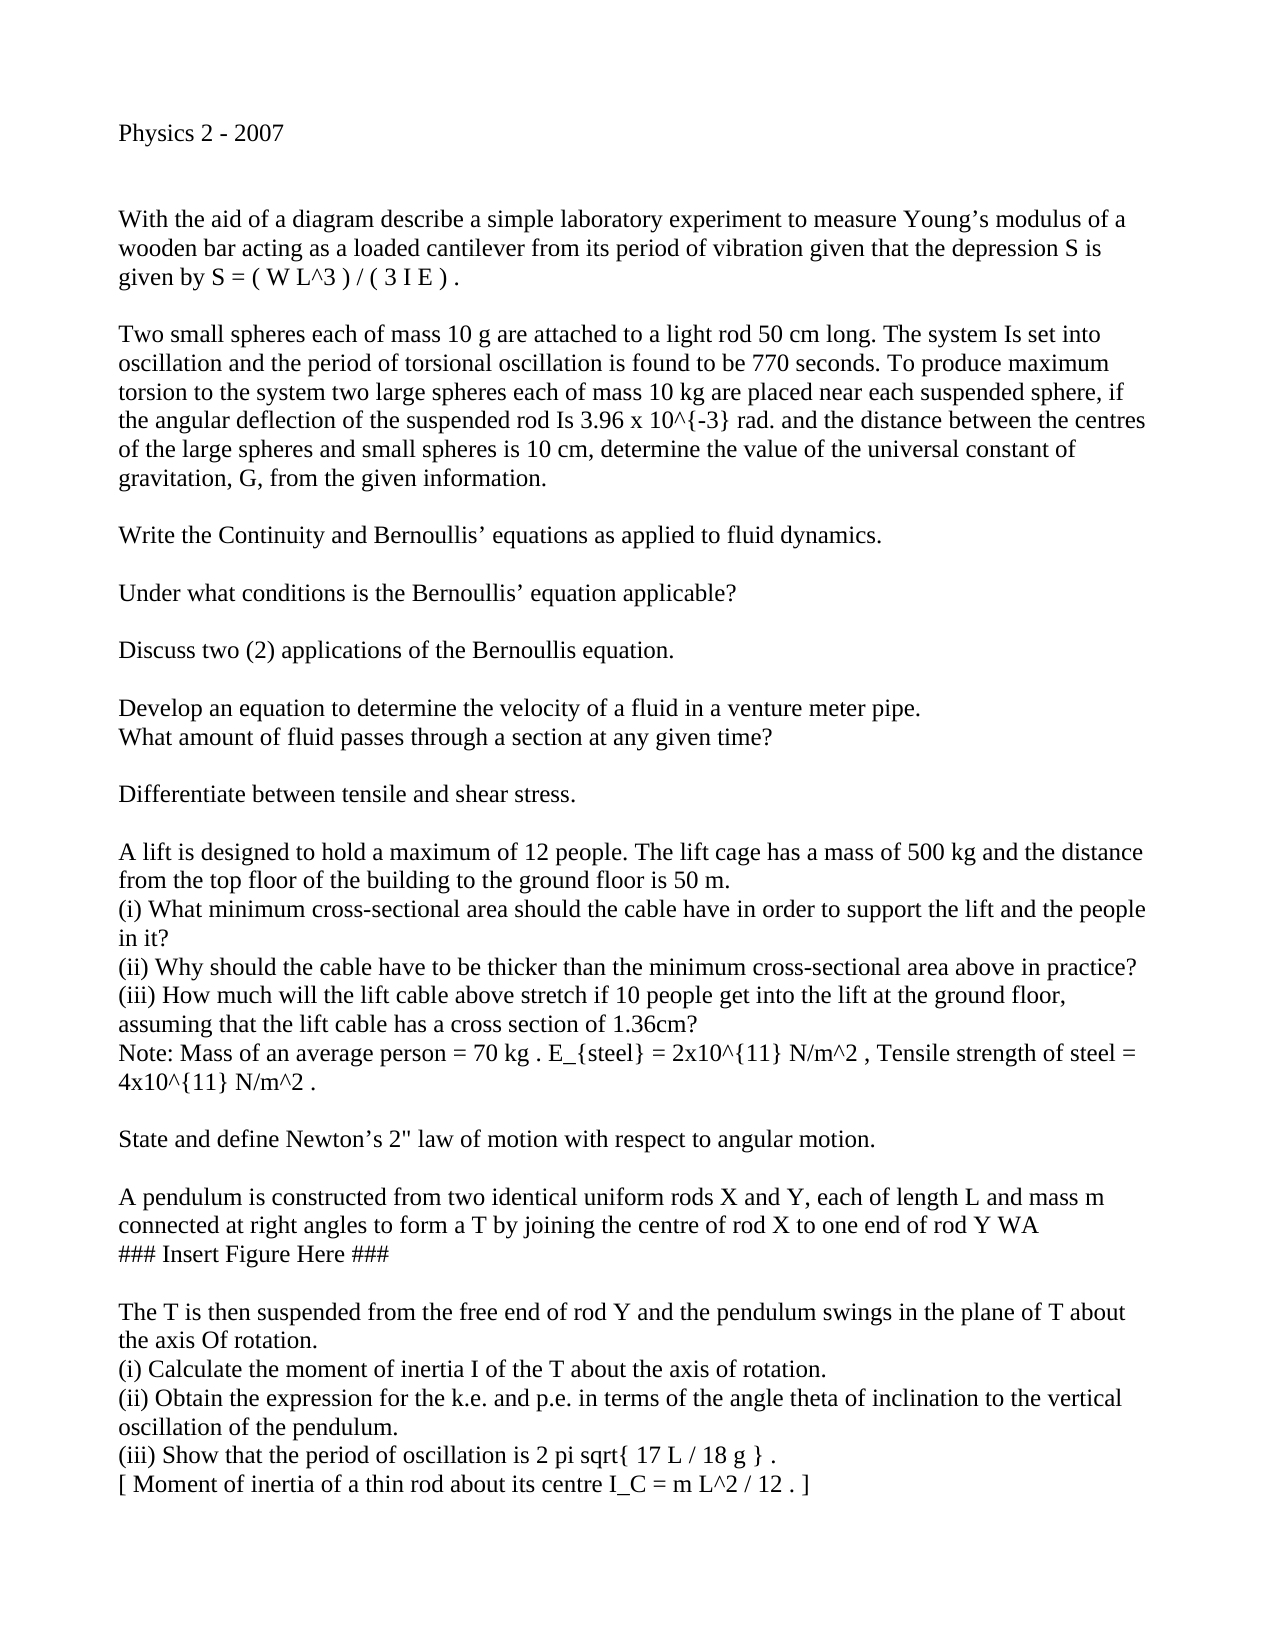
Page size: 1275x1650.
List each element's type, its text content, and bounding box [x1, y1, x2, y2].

text Note: Mass of an average person = 70 kg . E_{steel} = 2x10^{11} N/m^2 , Tensile strength of steel = 4x10^{11} N/m^2 . [118, 1038, 1157, 1096]
text Two small spheres each of mass 10 g are attached to a light rod 50 cm long. The system Is set into oscillation and the period of torsional oscillation is found to be 770 seconds. To produce maximum torsion to the system two large spheres each of mass 10 kg are placed near each suspended sphere, if the angular deflection of the suspended rod Is 3.96 x 10^{-3} rad. and the distance between the centres of the large spheres and small spheres is 10 cm, determine the value of the universal constant of gravitation, G, from the given information. [118, 319, 1157, 492]
text (iii) How much will the lift cable above stretch if 10 people get into the lift at the ground floor, assuming that the lift cable has a cross section of 1.36cm? [118, 981, 1157, 1038]
text Physics 2 - 2007 [118, 118, 1157, 147]
text ### Insert Figure Here ### [118, 1239, 1157, 1268]
text Write the Continuity and Bernoullis’ equations as applied to fluid dynamics. [118, 521, 1157, 549]
text Differentiate between tensile and shear stress. [118, 779, 1157, 808]
text (ii) Obtain the expression for the k.e. and p.e. in terms of the angle theta of inclination to the vertical oscillation of the pendulum. [118, 1383, 1157, 1441]
text A lift is designed to hold a maximum of 12 people. The lift cage has a mass of 500 kg and the distance from the top floor of the building to the ground floor is 50 m. [118, 837, 1157, 894]
text (iii) Show that the period of oscillation is 2 pi sqrt{ 17 L / 18 g } . [118, 1441, 1157, 1469]
text State and define Newton’s 2" law of motion with respect to angular motion. [118, 1124, 1157, 1153]
text (i) Calculate the moment of inertia I of the T about the axis of rotation. [118, 1354, 1157, 1383]
text With the aid of a diagram describe a simple laboratory experiment to measure Young’s modulus of a wooden bar acting as a loaded cantilever from its period of vibration given that the depression S is given by S = ( W L^3 ) / ( 3 I E ) . [118, 204, 1157, 291]
text (i) What minimum cross-sectional area should the cable have in order to support the lift and the people in it? [118, 894, 1157, 952]
text [ Moment of inertia of a thin rod about its centre I_C = m L^2 / 12 . ] [118, 1469, 1157, 1498]
text Discuss two (2) applications of the Bernoullis equation. [118, 636, 1157, 664]
text Under what conditions is the Bernoullis’ equation applicable? [118, 578, 1157, 607]
text Develop an equation to determine the velocity of a fluid in a venture meter pipe. [118, 693, 1157, 722]
text (ii) Why should the cable have to be thicker than the minimum cross-sectional area above in practice? [118, 952, 1157, 981]
text A pendulum is constructed from two identical uniform rods X and Y, each of length L and mass m connected at right angles to form a T by joining the centre of rod X to one end of rod Y WA [118, 1182, 1157, 1239]
text What amount of fluid passes through a section at any given time? [118, 722, 1157, 751]
text The T is then suspended from the free end of rod Y and the pendulum swings in the plane of T about the axis Of rotation. [118, 1297, 1157, 1354]
